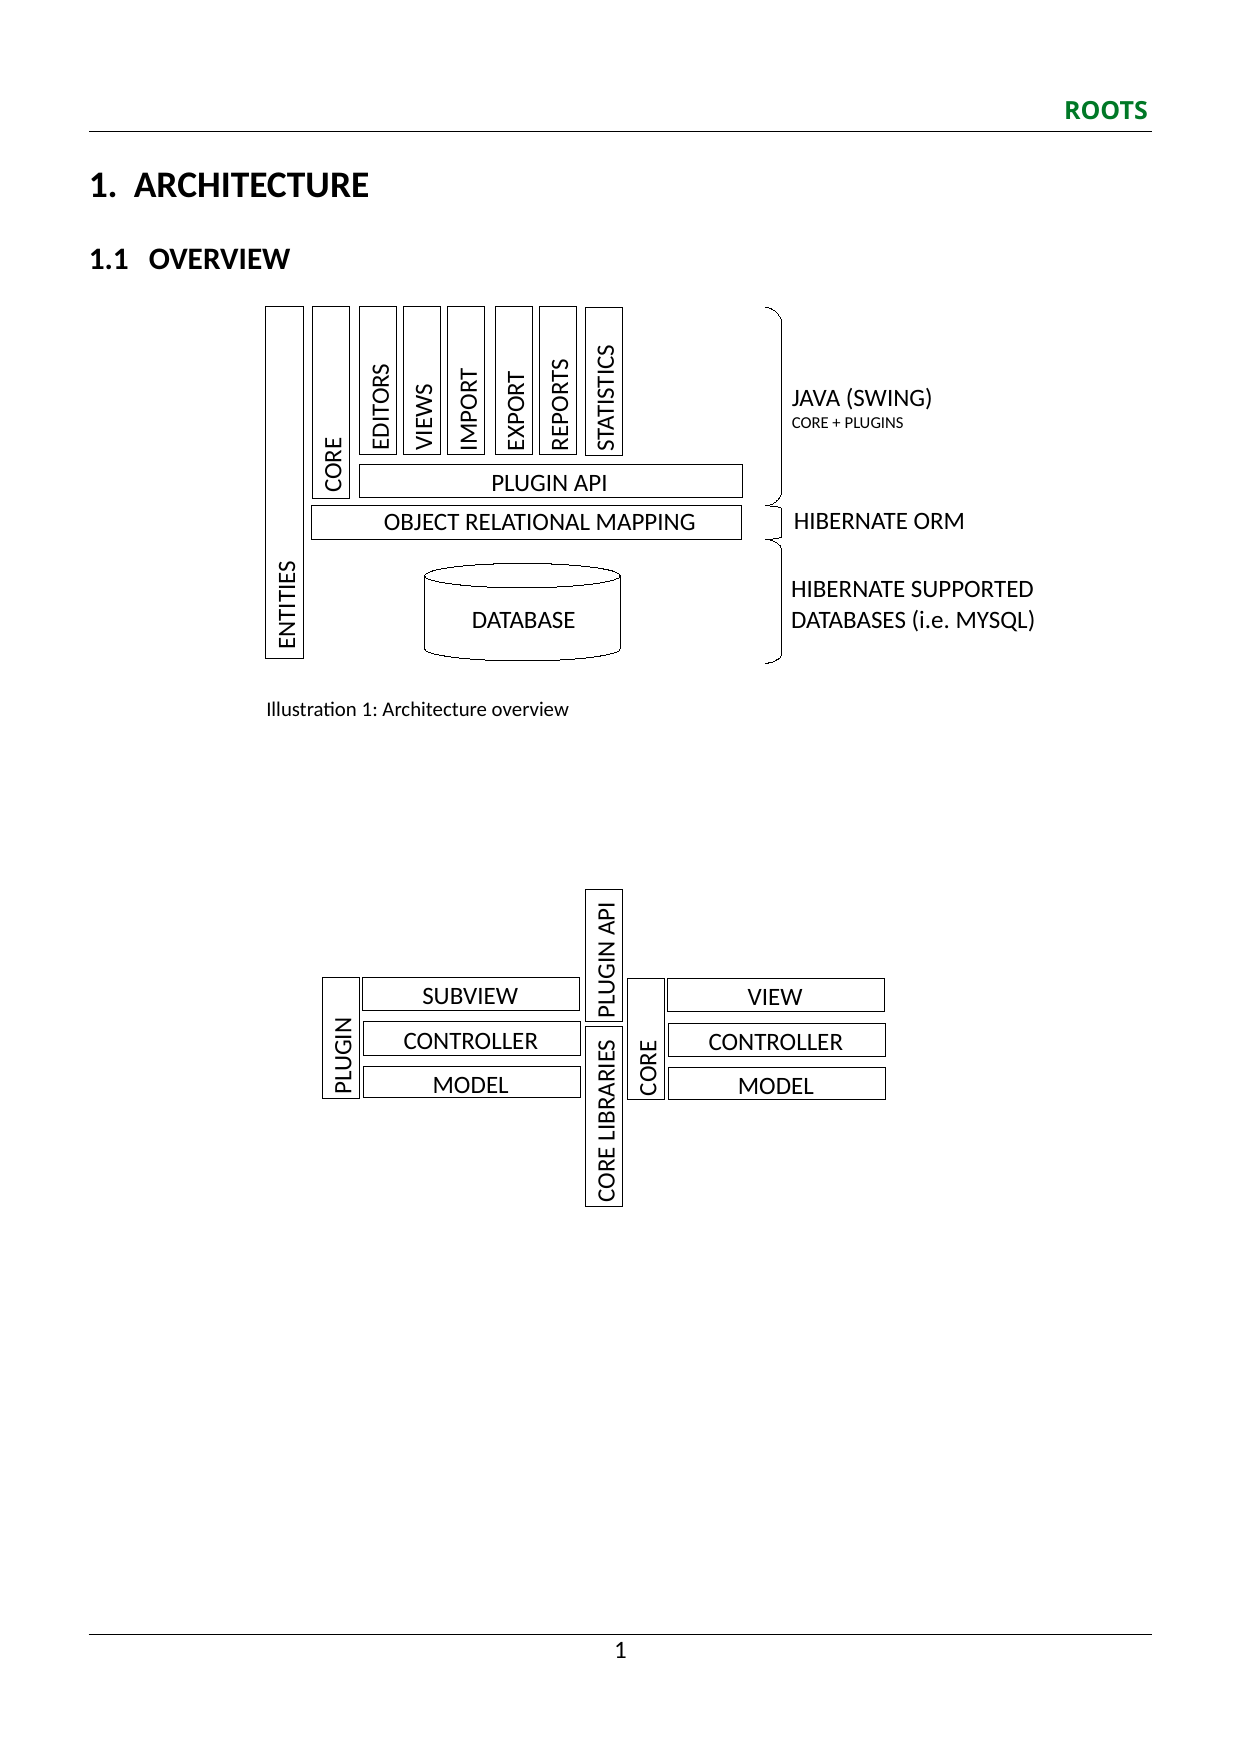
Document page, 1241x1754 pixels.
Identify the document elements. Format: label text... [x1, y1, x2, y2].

subtitle OVERVIEW [88, 239, 1152, 277]
text Illustration 1: Architecture overview [266, 319, 1103, 721]
subtitle ARCHITECTURE [88, 161, 1152, 207]
